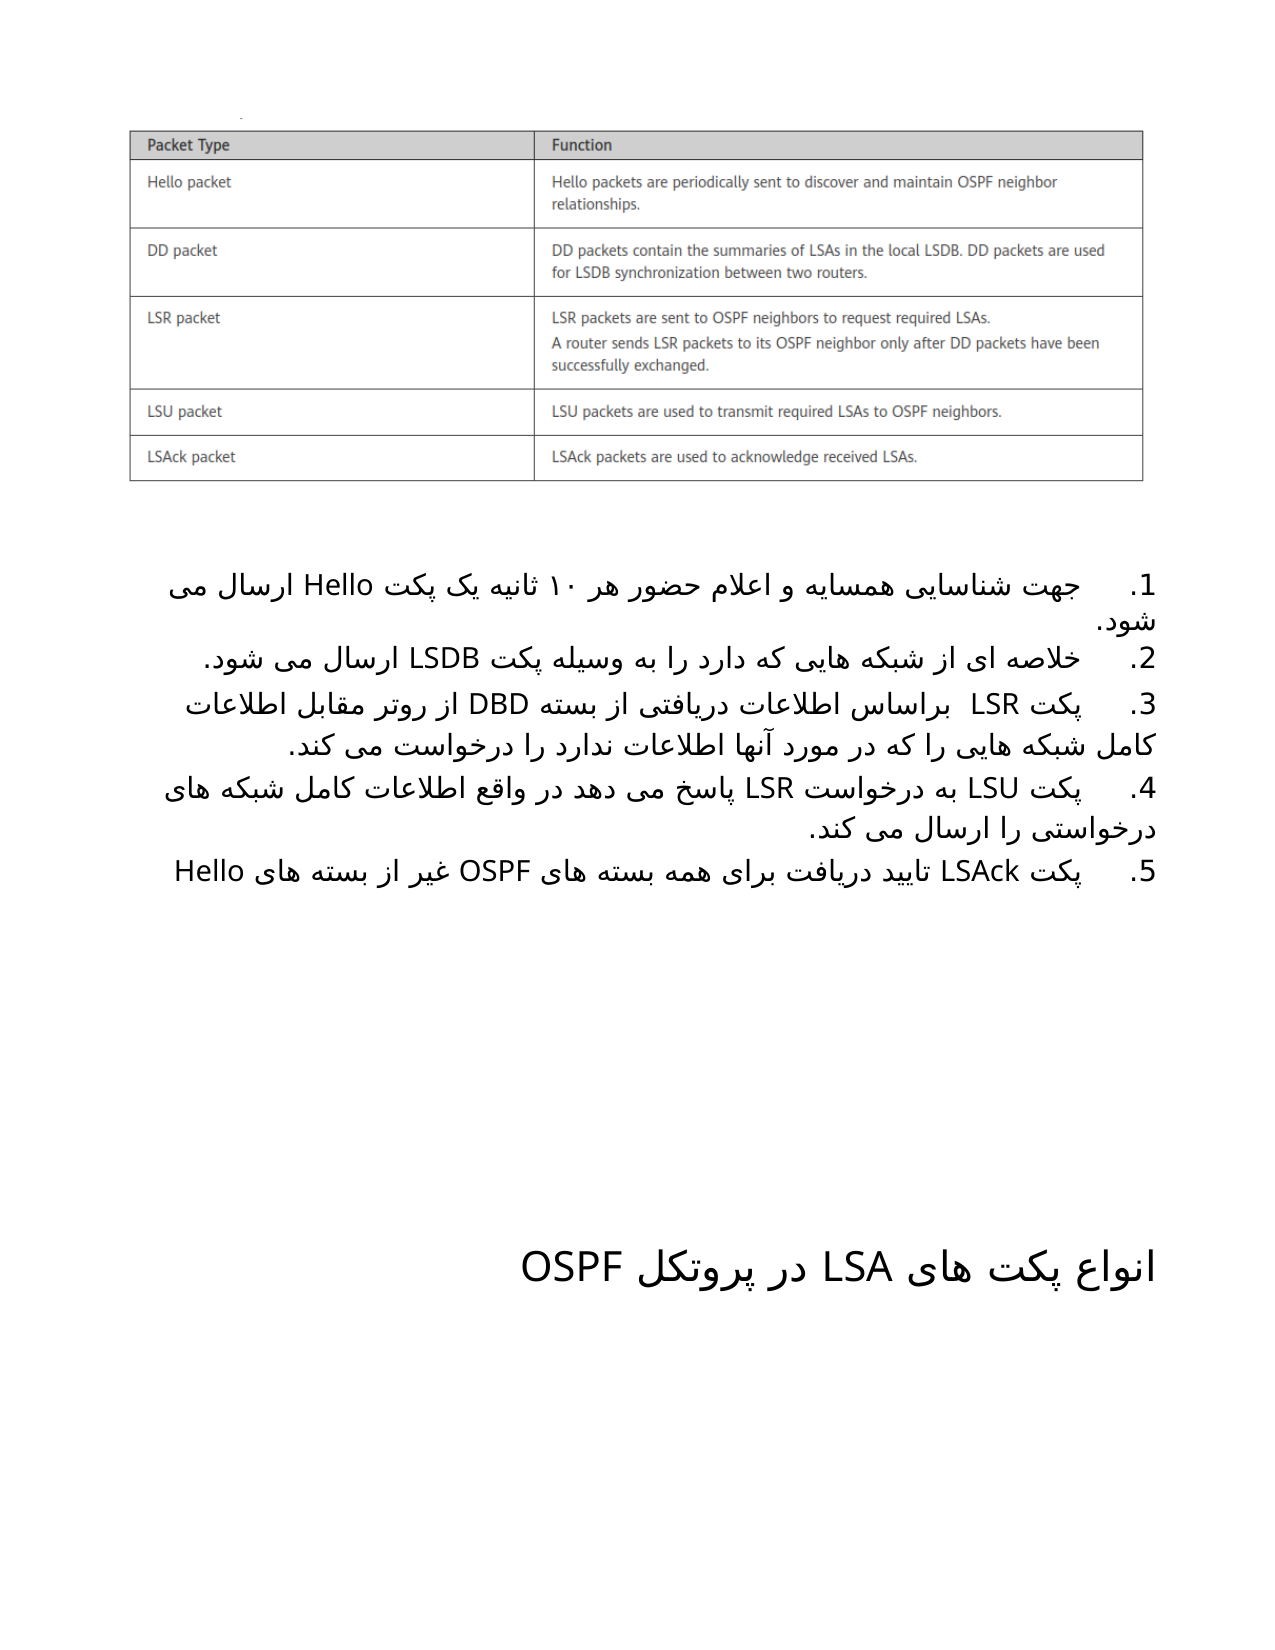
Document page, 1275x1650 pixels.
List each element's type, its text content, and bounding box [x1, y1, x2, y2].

list خلاصه ای از شبکه هایی که دارد را به وسیله پکت LSDB ارسال می شود. [118, 638, 1157, 677]
list پکت LSU به درخواست LSR پاسخ می دهد در واقع اطلاعات کامل شبکه های درخواستی را ارسال می کند. [118, 767, 1157, 846]
list پکت LSAck تایید دریافت برای همه بسته های OSPF غیر از بسته های Hello [118, 851, 1157, 890]
text انواع پکت های LSA در پروتکل OSPF [118, 1237, 1157, 1294]
picture [118, 118, 1157, 497]
list پکت LSR براساس اطلاعات دریافتی از بسته DBD از روتر مقابل اطلاعات کامل شبکه هایی را که در مورد آنها اطلاعات ندارد را درخواست می کند. [118, 683, 1157, 762]
list جهت شناسایی همسایه و اعلام حضور هر ۱۰ ثانیه یک پکت Hello ارسال می شود. [118, 564, 1157, 638]
